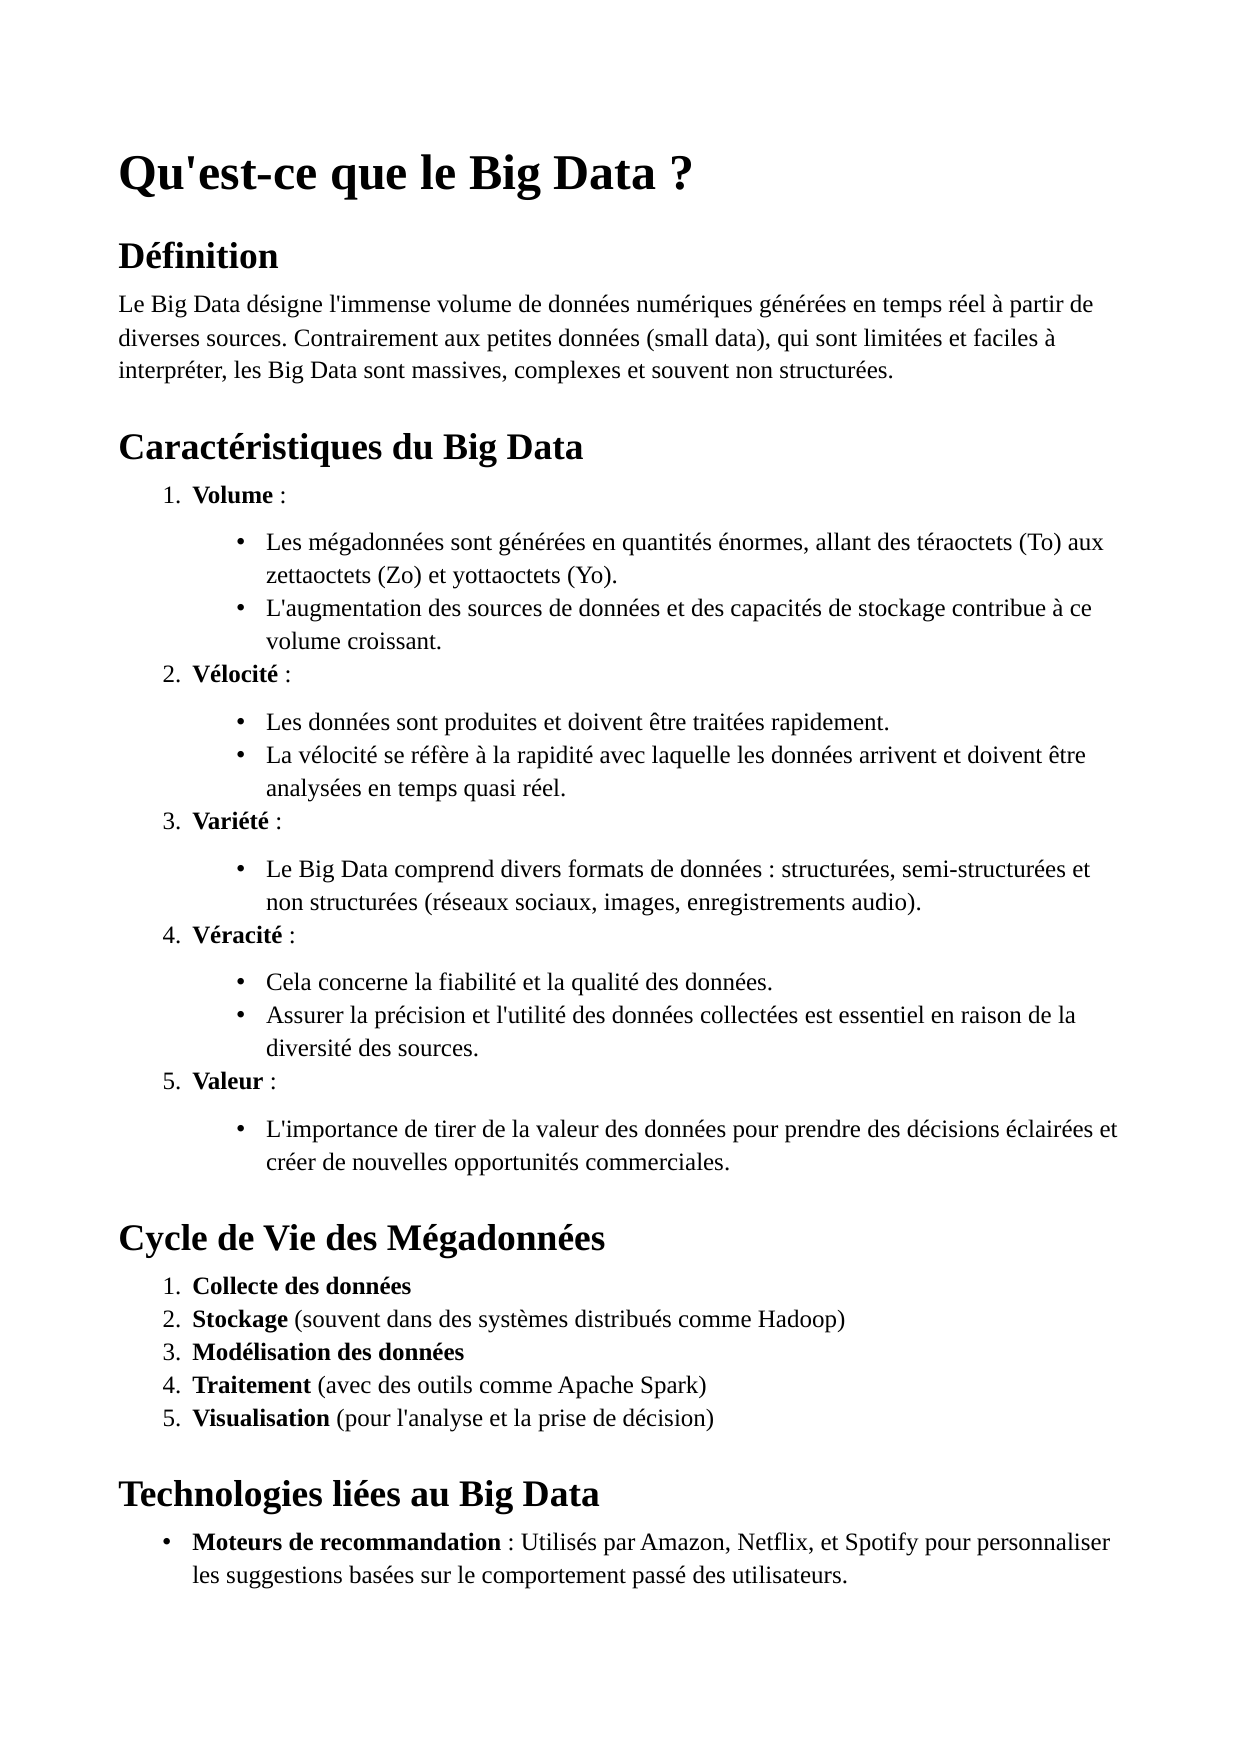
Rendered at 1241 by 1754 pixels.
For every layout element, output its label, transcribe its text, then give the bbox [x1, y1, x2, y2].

subtitle Définition [118, 234, 1122, 277]
text Le Big Data désigne l'immense volume de données numériques générées en temps réel à partir de diverses sources. Contrairement aux petites données (small data), qui sont limitées et faciles à interpréter, les Big Data sont massives, complexes et souvent non structurées. [118, 289, 1122, 384]
list Stockage (souvent dans des systèmes distribués comme Hadoop) [162, 1304, 1122, 1333]
list Le Big Data comprend divers formats de données : structurées, semi-structurées et non structurées (réseaux sociaux, images, enregistrements audio). [236, 854, 1122, 915]
list Vélocité : [162, 659, 1122, 688]
subtitle Caractéristiques du Big Data [118, 424, 1122, 467]
list Volume : [162, 480, 1122, 508]
list Visualisation (pour l'analyse et la prise de décision) [162, 1403, 1122, 1432]
list Modélisation des données [162, 1337, 1122, 1366]
subtitle Qu'est-ce que le Big Data ? [118, 143, 1122, 201]
list Les mégadonnées sont générées en quantités énormes, allant des téraoctets (To) aux zettaoctets (Zo) et yottaoctets (Yo). [236, 527, 1122, 589]
list Les données sont produites et doivent être traitées rapidement. [236, 707, 1122, 736]
list Valeur : [162, 1066, 1122, 1095]
list Véracité : [162, 920, 1122, 948]
list Traitement (avec des outils comme Apache Spark) [162, 1370, 1122, 1399]
list La vélocité se réfère à la rapidité avec laquelle les données arrivent et doivent être analysées en temps quasi réel. [236, 740, 1122, 802]
list L'importance de tirer de la valeur des données pour prendre des décisions éclairées et créer de nouvelles opportunités commerciales. [236, 1114, 1122, 1176]
subtitle Cycle de Vie des Mégadonnées [118, 1215, 1122, 1258]
list Variété : [162, 806, 1122, 835]
subtitle Technologies liées au Big Data [118, 1472, 1122, 1515]
list Collecte des données [162, 1271, 1122, 1300]
list L'augmentation des sources de données et des capacités de stockage contribue à ce volume croissant. [236, 593, 1122, 655]
list Assurer la précision et l'utilité des données collectées est essentiel en raison de la diversité des sources. [236, 1000, 1122, 1062]
list Moteurs de recommandation : Utilisés par Amazon, Netflix, et Spotify pour personnaliser les suggestions basées sur le comportement passé des utilisateurs. [162, 1527, 1122, 1589]
list Cela concerne la fiabilité et la qualité des données. [236, 967, 1122, 996]
